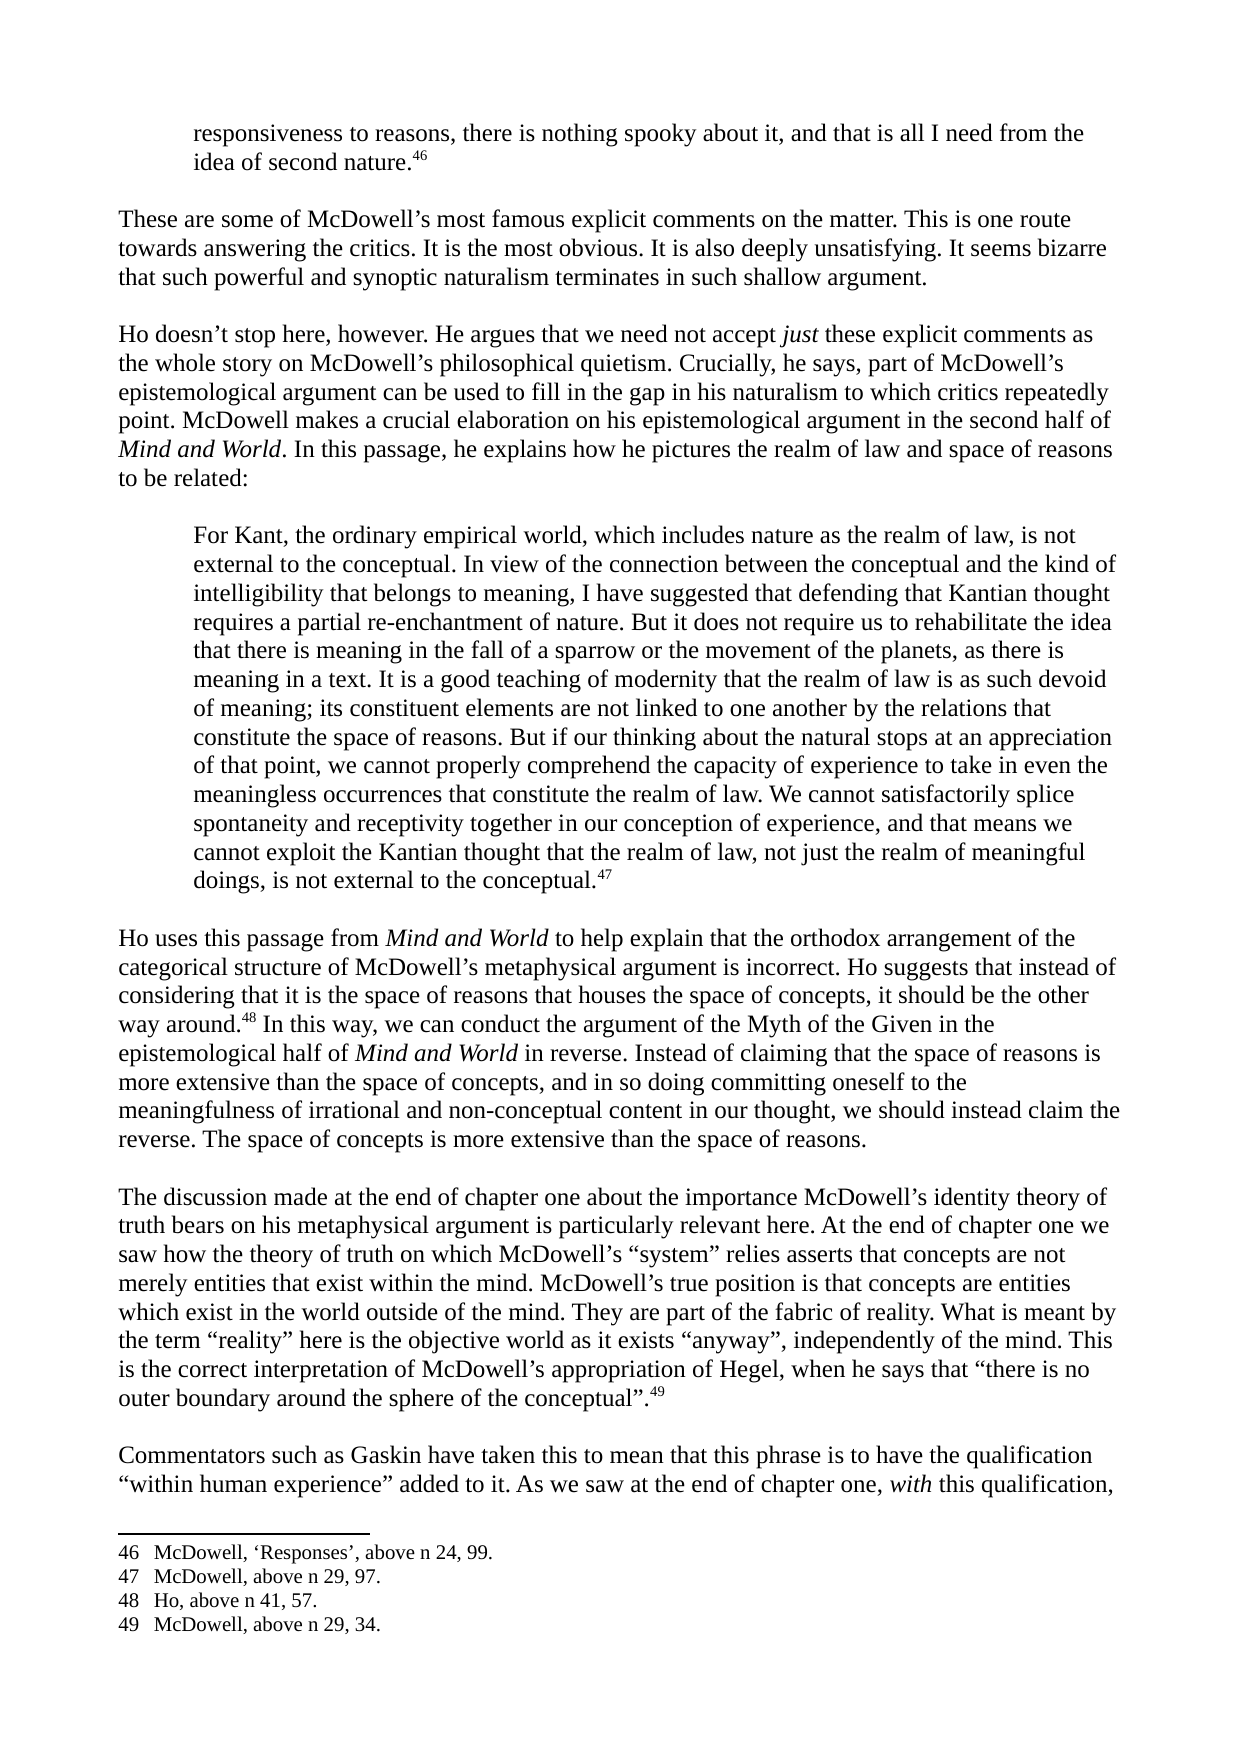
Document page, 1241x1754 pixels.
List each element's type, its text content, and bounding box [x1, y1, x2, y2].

text McDowell, above n 29, 34. [118, 1612, 1122, 1636]
text These are some of McDowell’s most famous explicit comments on the matter. This is one route towards answering the critics. It is the most obvious. It is also deeply unsatisfying. It seems bizarre that such powerful and synoptic naturalism terminates in such shallow argument. [118, 204, 1122, 291]
text Commentators such as Gaskin have taken this to mean that this phrase is to have the qualification “within human experience” added to it. As we saw at the end of chapter one, with this qualification, [118, 1441, 1122, 1498]
text For Kant, the ordinary empirical world, which includes nature as the realm of law, is not external to the conceptual. In view of the connection between the conceptual and the kind of intelligibility that belongs to meaning, I have suggested that defending that Kantian thought requires a partial re-enchantment of nature. But it does not require us to rehabilitate the idea that there is meaning in the fall of a sparrow or the movement of the planets, as there is meaning in a text. It is a good teaching of modernity that the realm of law is as such devoid of meaning; its constituent elements are not linked to one another by the relations that constitute the space of reasons. But if our thinking about the natural stops at an appreciation of that point, we cannot properly comprehend the capacity of experience to take in even the meaningless occurrences that constitute the realm of law. We cannot satisfactorily splice spontaneity and receptivity together in our conception of experience, and that means we cannot exploit the Kantian thought that the realm of law, not just the realm of meaningful doings, is not external to the conceptual. [193, 521, 1122, 894]
text Ho, above n 41, 57. [118, 1588, 1122, 1612]
text Ho doesn’t stop here, however. He argues that we need not accept just these explicit comments as the whole story on McDowell’s philosophical quietism. Crucially, he says, part of McDowell’s epistemological argument can be used to fill in the gap in his naturalism to which critics repeatedly point. McDowell makes a crucial elaboration on his epistemological argument in the second half of Mind and World. In this passage, he explains how he pictures the realm of law and space of reasons to be related: [118, 319, 1122, 492]
text responsiveness to reasons, there is nothing spooky about it, and that is all I need from the idea of second nature. [193, 118, 1122, 176]
text Ho uses this passage from Mind and World to help explain that the orthodox arrangement of the categorical structure of McDowell’s metaphysical argument is incorrect. Ho suggests that instead of considering that it is the space of reasons that houses the space of concepts, it should be the other way around. In this way, we can conduct the argument of the Myth of the Given in the epistemological half of Mind and World in reverse. Instead of claiming that the space of reasons is more extensive than the space of concepts, and in so doing committing oneself to the meaningfulness of irrational and non-conceptual content in our thought, we should instead claim the reverse. The space of concepts is more extensive than the space of reasons. [118, 923, 1122, 1153]
text The discussion made at the end of chapter one about the importance McDowell’s identity theory of truth bears on his metaphysical argument is particularly relevant here. At the end of chapter one we saw how the theory of truth on which McDowell’s “system” relies asserts that concepts are not merely entities that exist within the mind. McDowell’s true position is that concepts are entities which exist in the world outside of the mind. They are part of the fabric of reality. What is meant by the term “reality” here is the objective world as it exists “anyway”, independently of the mind. This is the correct interpretation of McDowell’s appropriation of Hegel, when he says that “there is no outer boundary around the sphere of the conceptual”. [118, 1182, 1122, 1412]
text McDowell, above n 29, 97. [118, 1564, 1122, 1588]
text McDowell, ‘Responses’, above n 24, 99. [118, 1539, 1122, 1564]
